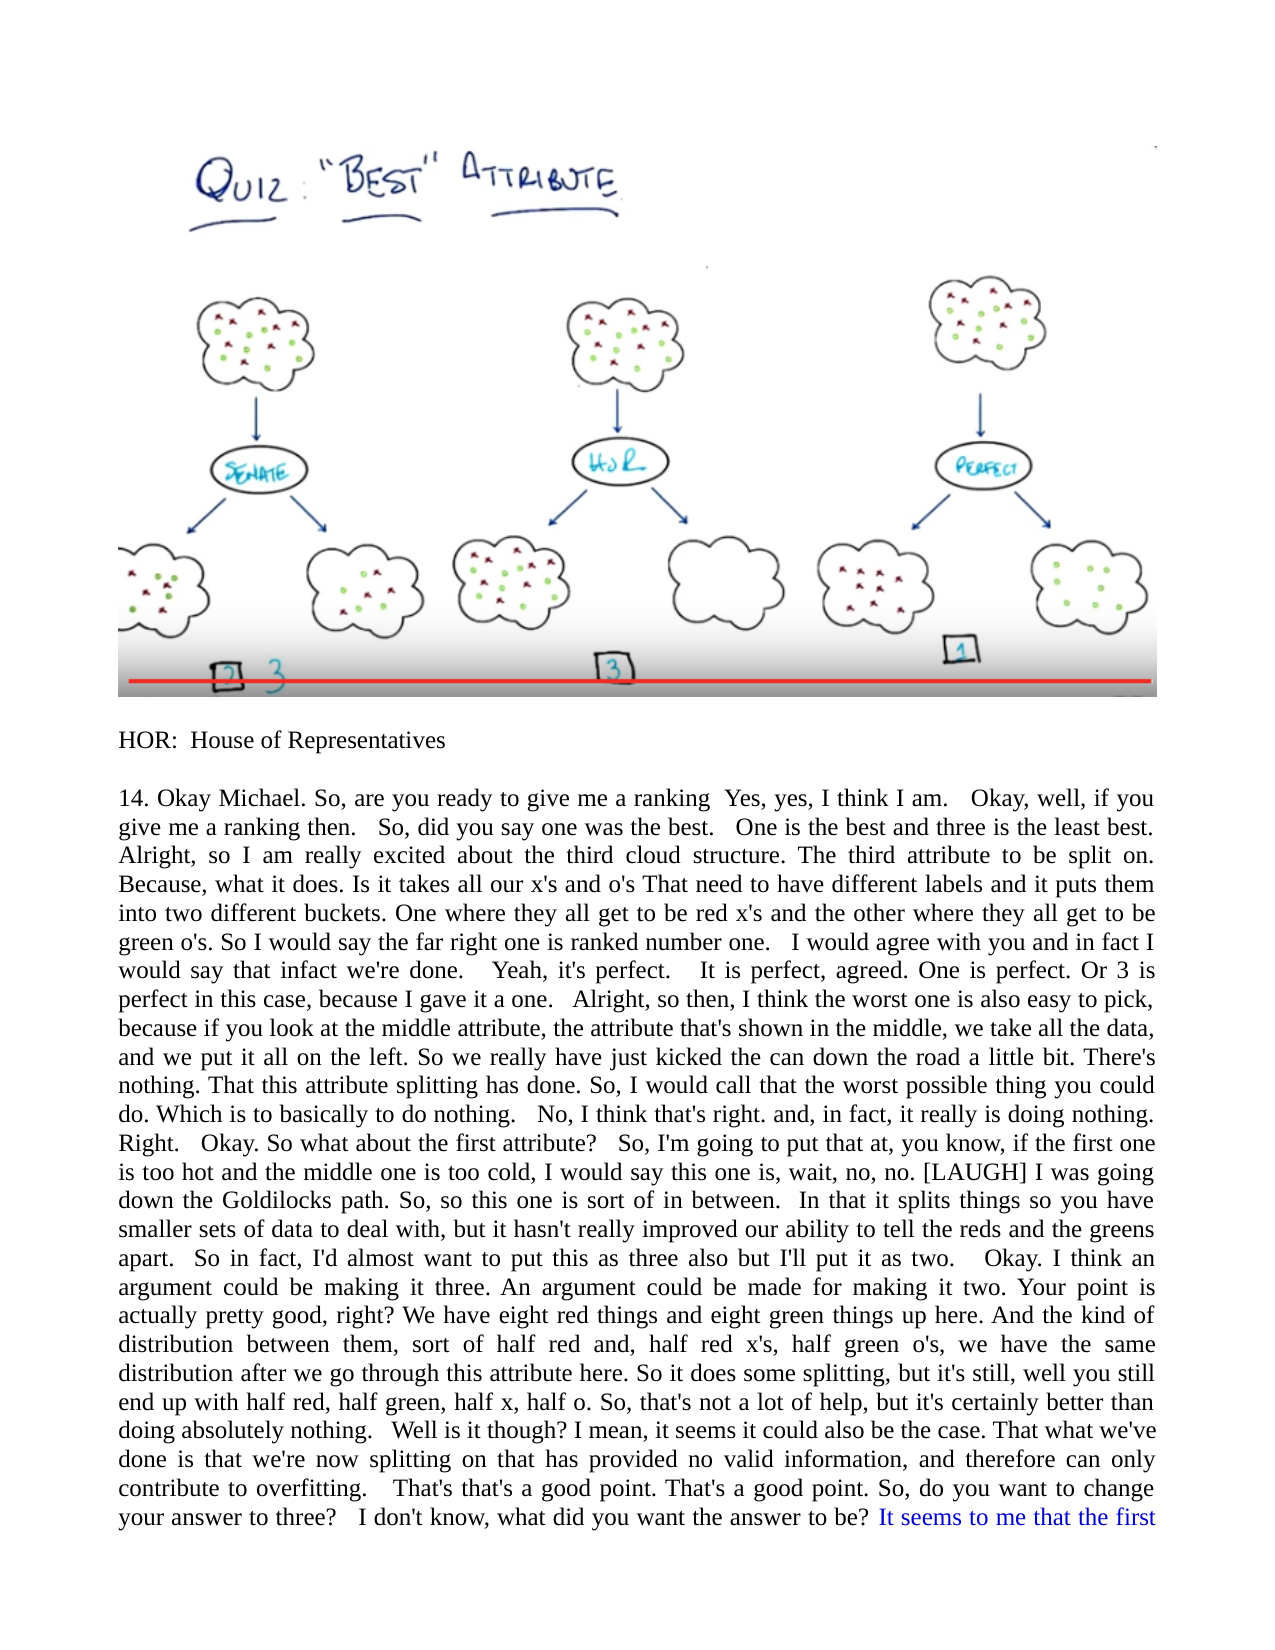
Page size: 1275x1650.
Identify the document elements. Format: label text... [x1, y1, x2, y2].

text HOR: House of Representatives [118, 726, 1157, 754]
picture [118, 146, 1157, 697]
text 14. Okay Michael. So, are you ready to give me a ranking Yes, yes, I think I am. Okay, well, if you give me a ranking then. So, did you say one was the best. One is the best and three is the least best. Alright, so I am really excited about the third cloud structure. The third attribute to be split on. Because, what it does. Is it takes all our x's and o's That need to have different labels and it puts them into two different buckets. One where they all get to be red x's and the other where they all get to be green o's. So I would say the far right one is ranked number one. I would agree with you and in fact I would say that infact we're done. Yeah, it's perfect. It is perfect, agreed. One is perfect. Or 3 is perfect in this case, because I gave it a one. Alright, so then, I think the worst one is also easy to pick, because if you look at the middle attribute, the attribute that's shown in the middle, we take all the data, and we put it all on the left. So we really have just kicked the can down the road a little bit. There's nothing. That this attribute splitting has done. So, I would call that the worst possible thing you could do. Which is to basically to do nothing. No, I think that's right. and, in fact, it really is doing nothing. Right. Okay. So what about the first attribute? So, I'm going to put that at, you know, if the first one is too hot and the middle one is too cold, I would say this one is, wait, no, no. [LAUGH] I was going down the Goldilocks path. So, so this one is sort of in between. In that it splits things so you have smaller sets of data to deal with, but it hasn't really improved our ability to tell the reds and the greens apart. So in fact, I'd almost want to put this as three also but I'll put it as two. Okay. I think an argument could be making it three. An argument could be made for making it two. Your point is actually pretty good, right? We have eight red things and eight green things up here. And the kind of distribution between them, sort of half red and, half red x's, half green o's, we have the same distribution after we go through this attribute here. So it does some splitting, but it's still, well you still end up with half red, half green, half x, half o. So, that's not a lot of help, but it's certainly better than doing absolutely nothing. Well is it though? I mean, it seems it could also be the case. That what we've done is that we're now splitting on that has provided no valid information, and therefore can only contribute to overfitting. That's that's a good point. That's a good point. So, do you want to change your answer to three? I don't know, what did you want the answer to be? It seems to me that the first [118, 783, 1157, 1531]
